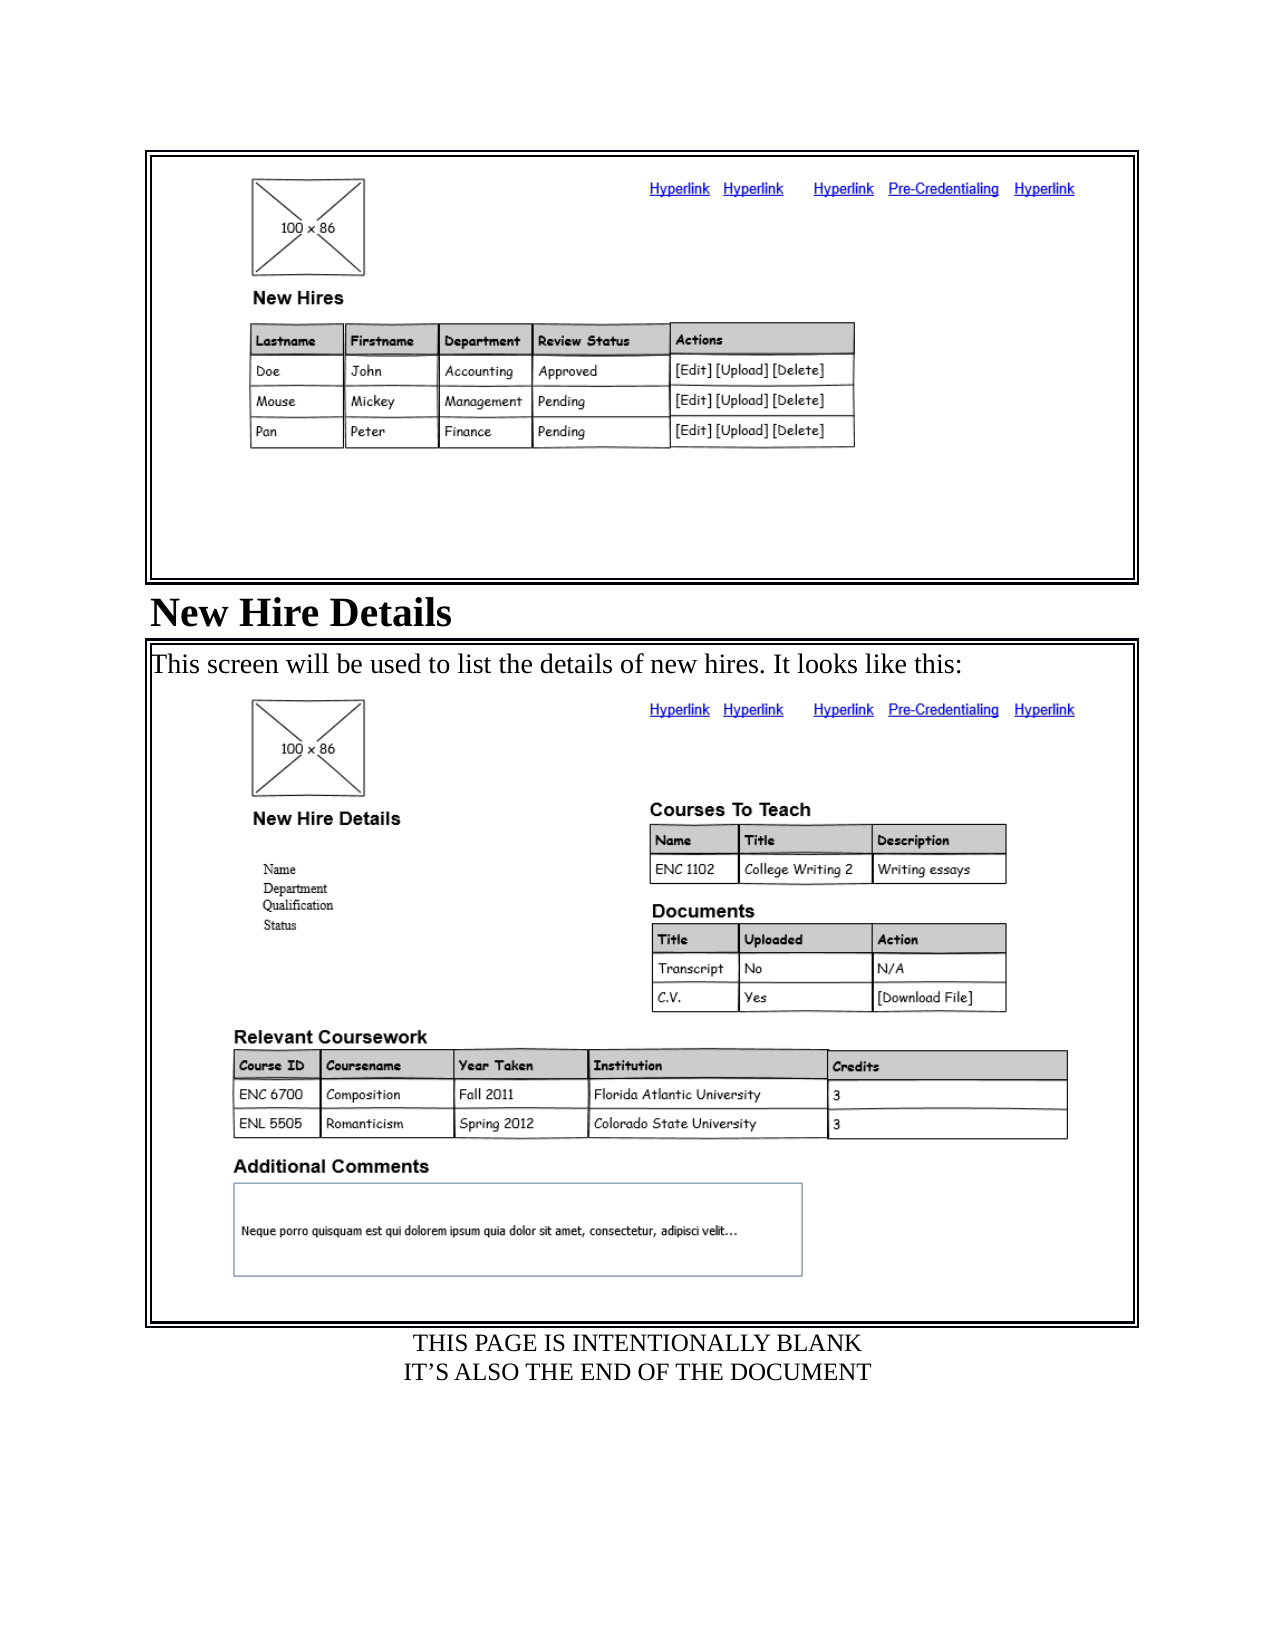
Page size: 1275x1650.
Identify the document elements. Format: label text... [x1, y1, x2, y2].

table_header This screen will be used to list the details of new hires. It looks like this: [152, 645, 1133, 1321]
picture [150, 158, 1125, 577]
picture [150, 679, 1125, 1320]
text THIS PAGE IS INTENTIONALLY BLANK [150, 1328, 1125, 1357]
table_header [149, 152, 1136, 578]
text New Hire Details [150, 587, 1125, 635]
text IT’S ALSO THE END OF THE DOCUMENT [150, 1357, 1125, 1386]
